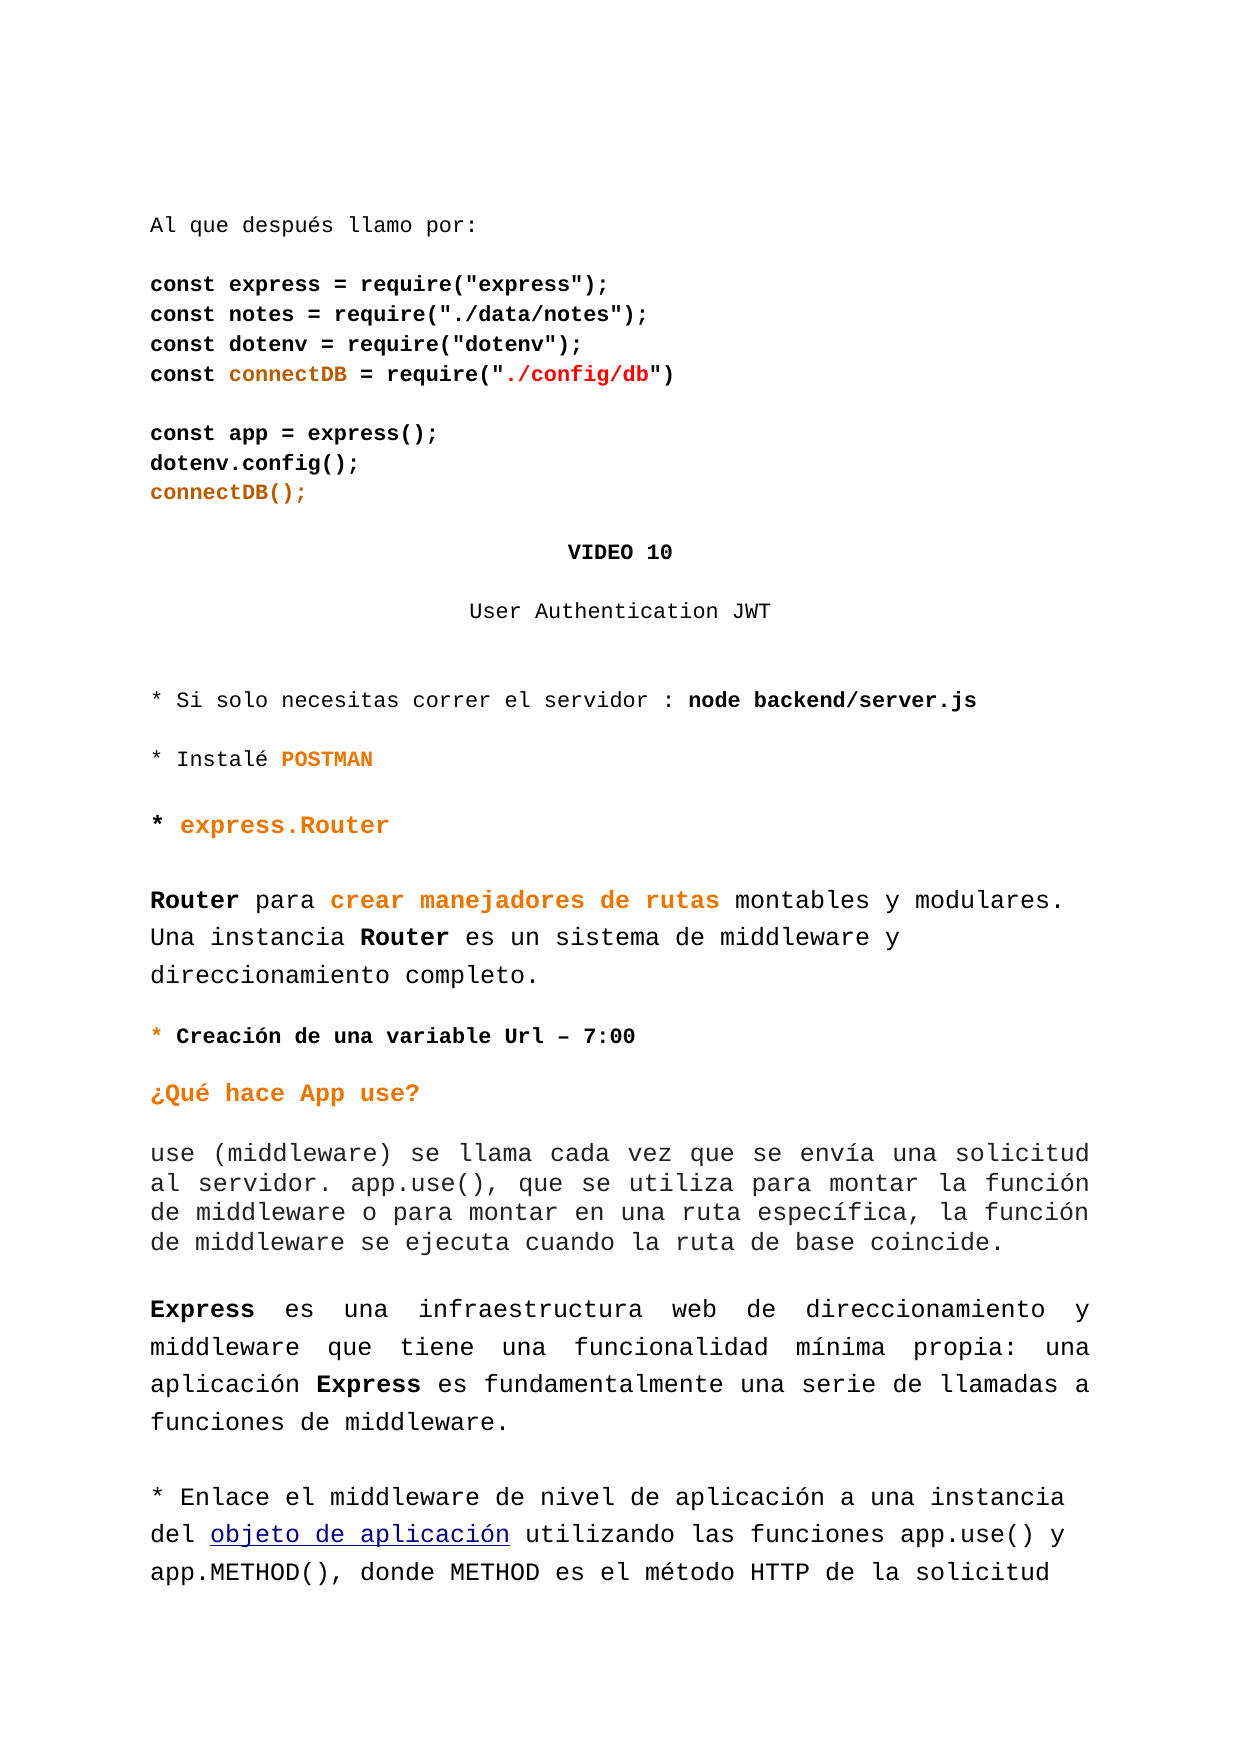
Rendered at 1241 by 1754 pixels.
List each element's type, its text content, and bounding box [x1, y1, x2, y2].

text VIDEO 10 [150, 536, 1090, 566]
text use (middleware) se llama cada vez que se envía una solicitud al servidor. app.use(), que se utiliza para montar la función de middleware o para montar en una ruta específica, la función de middleware se ejecuta cuando la ruta de base coincide. [150, 1139, 1090, 1258]
text const connectDB = require("./config/db") [150, 358, 1090, 387]
text const app = express(); [150, 417, 1090, 447]
text User Authentication JWT [150, 595, 1090, 625]
text const express = require("express"); [150, 269, 1090, 298]
text * Enlace el middleware de nivel de aplicación a una instancia del objeto de aplicación utilizando las funciones app.use() y app.METHOD(), donde METHOD es el método HTTP de la solicitud [150, 1475, 1090, 1587]
text connectDB(); [150, 477, 1090, 506]
text ¿Qué hace App use? [150, 1080, 1090, 1109]
text Al que después llamo por: [150, 209, 1090, 239]
text * Si solo necesitas correr el servidor : node backend/server.js [150, 684, 1090, 714]
text dotenv.config(); [150, 447, 1090, 477]
text Express es una infraestructura web de direccionamiento y middleware que tiene una funcionalidad mínima propia: una aplicación Express es fundamentalmente una serie de llamadas a funciones de middleware. [150, 1287, 1090, 1437]
text const notes = require("./data/notes"); [150, 298, 1090, 328]
text * express.Router Router para crear manejadores de rutas montables y modulares. Una instancia Router es un sistema de middleware y direccionamiento completo. [150, 803, 1090, 991]
text * Creación de una variable Url – 7:00 [150, 1020, 1090, 1050]
text const dotenv = require("dotenv"); [150, 328, 1090, 358]
text * Instalé POSTMAN [150, 744, 1090, 773]
